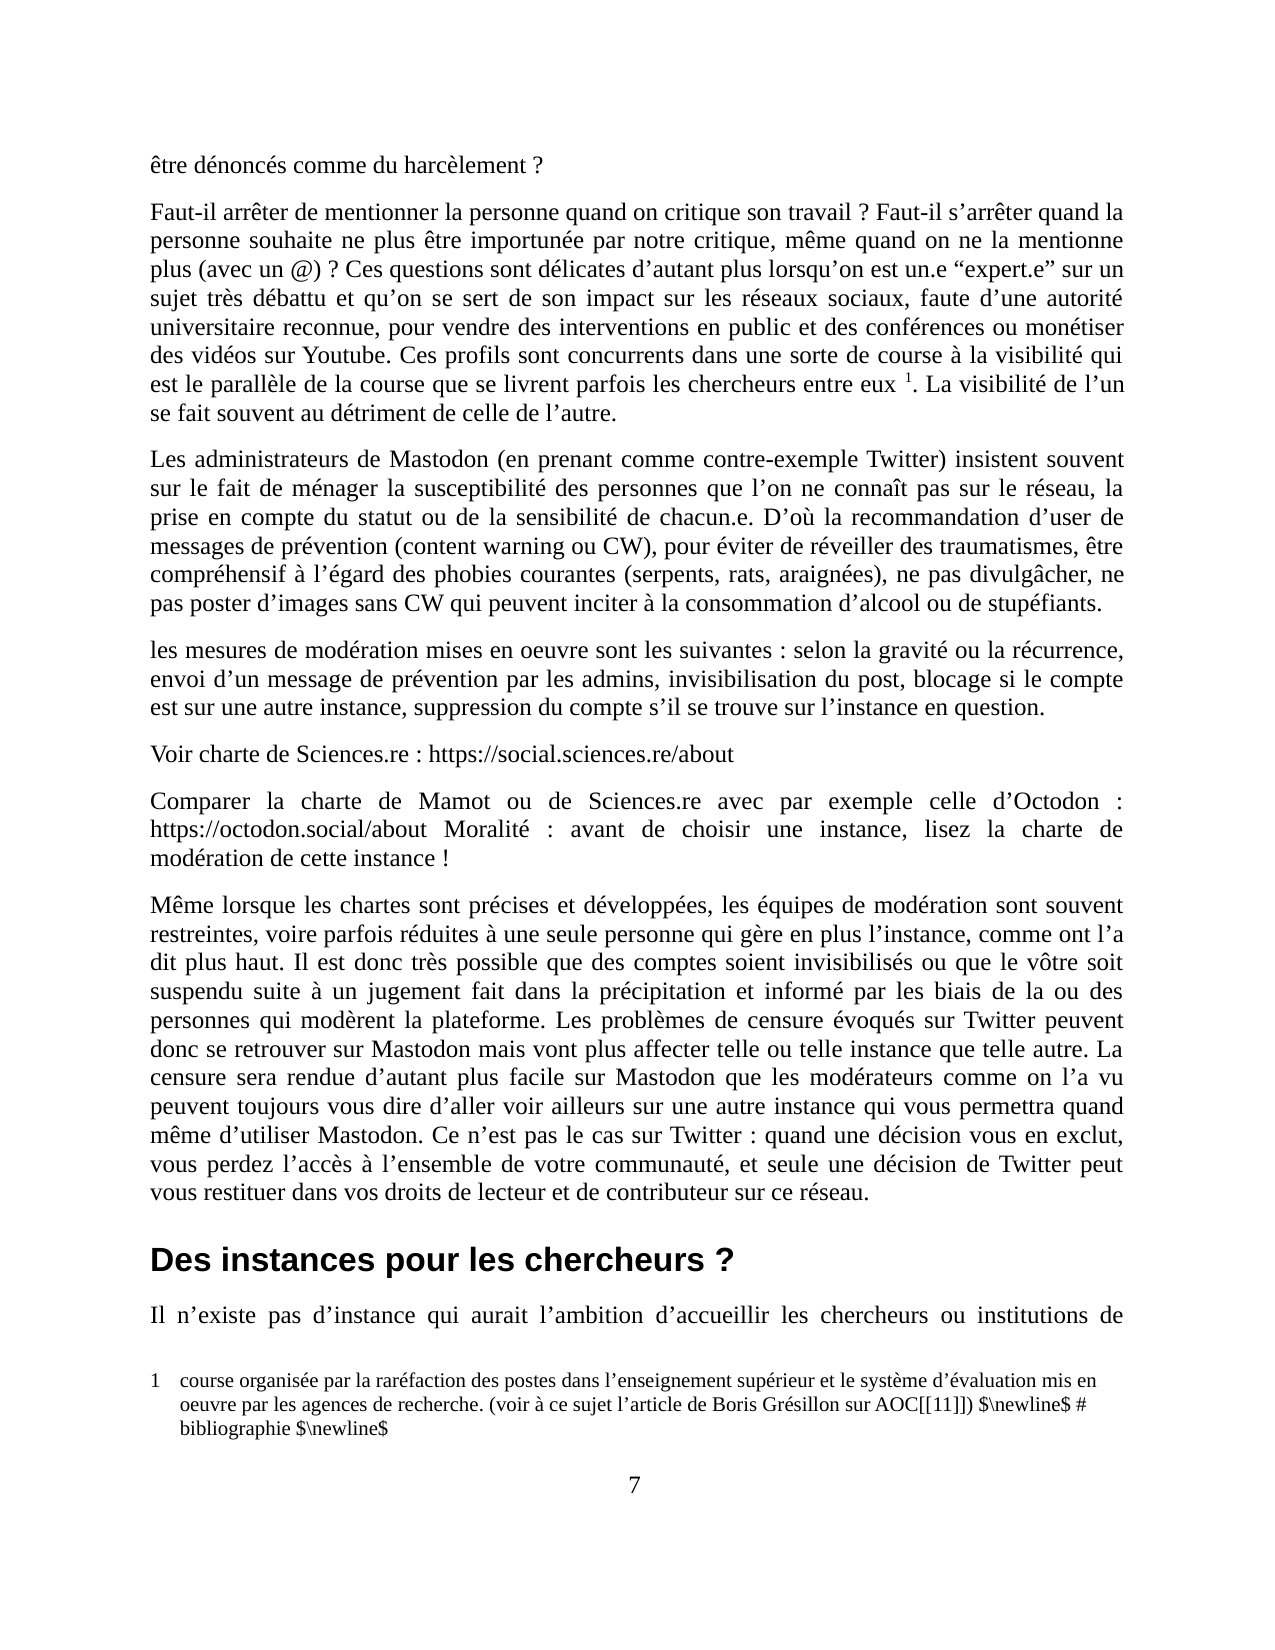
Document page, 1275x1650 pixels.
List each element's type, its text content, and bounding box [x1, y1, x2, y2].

text les mesures de modération mises en oeuvre sont les suivantes : selon la gravité ou la récurrence, envoi d’un message de prévention par les admins, invisibilisation du post, blocage si le compte est sur une autre instance, suppression du compte s’il se trouve sur l’instance en question. [150, 635, 1125, 721]
text être dénoncés comme du harcèlement ? [150, 150, 1125, 179]
text Faut-il arrêter de mentionner la personne quand on critique son travail ? Faut-il s’arrêter quand la personne souhaite ne plus être importunée par notre critique, même quand on ne la mentionne plus (avec un @) ? Ces questions sont délicates d’autant plus lorsqu’on est un.e “expert.e” sur un sujet très débattu et qu’on se sert de son impact sur les réseaux sociaux, faute d’une autorité universitaire reconnue, pour vendre des interventions en public et des conférences ou monétiser des vidéos sur Youtube. Ces profils sont concurrents dans une sorte de course à la visibilité qui est le parallèle de la course que se livrent parfois les chercheurs entre eux . La visibilité de l’un se fait souvent au détriment de celle de l’autre. [150, 197, 1125, 427]
text Même lorsque les chartes sont précises et développées, les équipes de modération sont souvent restreintes, voire parfois réduites à une seule personne qui gère en plus l’instance, comme ont l’a dit plus haut. Il est donc très possible que des comptes soient invisibilisés ou que le vôtre soit suspendu suite à un jugement fait dans la précipitation et informé par les biais de la ou des personnes qui modèrent la plateforme. Les problèmes de censure évoqués sur Twitter peuvent donc se retrouver sur Mastodon mais vont plus affecter telle ou telle instance que telle autre. La censure sera rendue d’autant plus facile sur Mastodon que les modérateurs comme on l’a vu peuvent toujours vous dire d’aller voir ailleurs sur une autre instance qui vous permettra quand même d’utiliser Mastodon. Ce n’est pas le cas sur Twitter : quand une décision vous en exclut, vous perdez l’accès à l’ensemble de votre communauté, et seule une décision de Twitter peut vous restituer dans vos droits de lecteur et de contributeur sur ce réseau. [150, 890, 1125, 1206]
subtitle Des instances pour les chercheurs ? [150, 1240, 1125, 1279]
text Voir charte de Sciences.re : https://social.sciences.re/about [150, 739, 1125, 768]
text course organisée par la raréfaction des postes dans l’enseignement supérieur et le système d’évaluation mis en oeuvre par les agences de recherche. (voir à ce sujet l’article de Boris Grésillon sur AOC[[11]]) $\newline$ # bibliographie $\newline$ [150, 1368, 1125, 1440]
text Les administrateurs de Mastodon (en prenant comme contre-exemple Twitter) insistent souvent sur le fait de ménager la susceptibilité des personnes que l’on ne connaît pas sur le réseau, la prise en compte du statut ou de la sensibilité de chacun.e. D’où la recommandation d’user de messages de prévention (content warning ou CW), pour éviter de réveiller des traumatismes, être compréhensif à l’égard des phobies courantes (serpents, rats, araignées), ne pas divulgâcher, ne pas poster d’images sans CW qui peuvent inciter à la consommation d’alcool ou de stupéfiants. [150, 444, 1125, 617]
text Comparer la charte de Mamot ou de Sciences.re avec par exemple celle d’Octodon : https://octodon.social/about Moralité : avant de choisir une instance, lisez la charte de modération de cette instance ! [150, 786, 1125, 872]
text Il n’existe pas d’instance qui aurait l’ambition d’accueillir les chercheurs ou institutions de [150, 1300, 1125, 1329]
